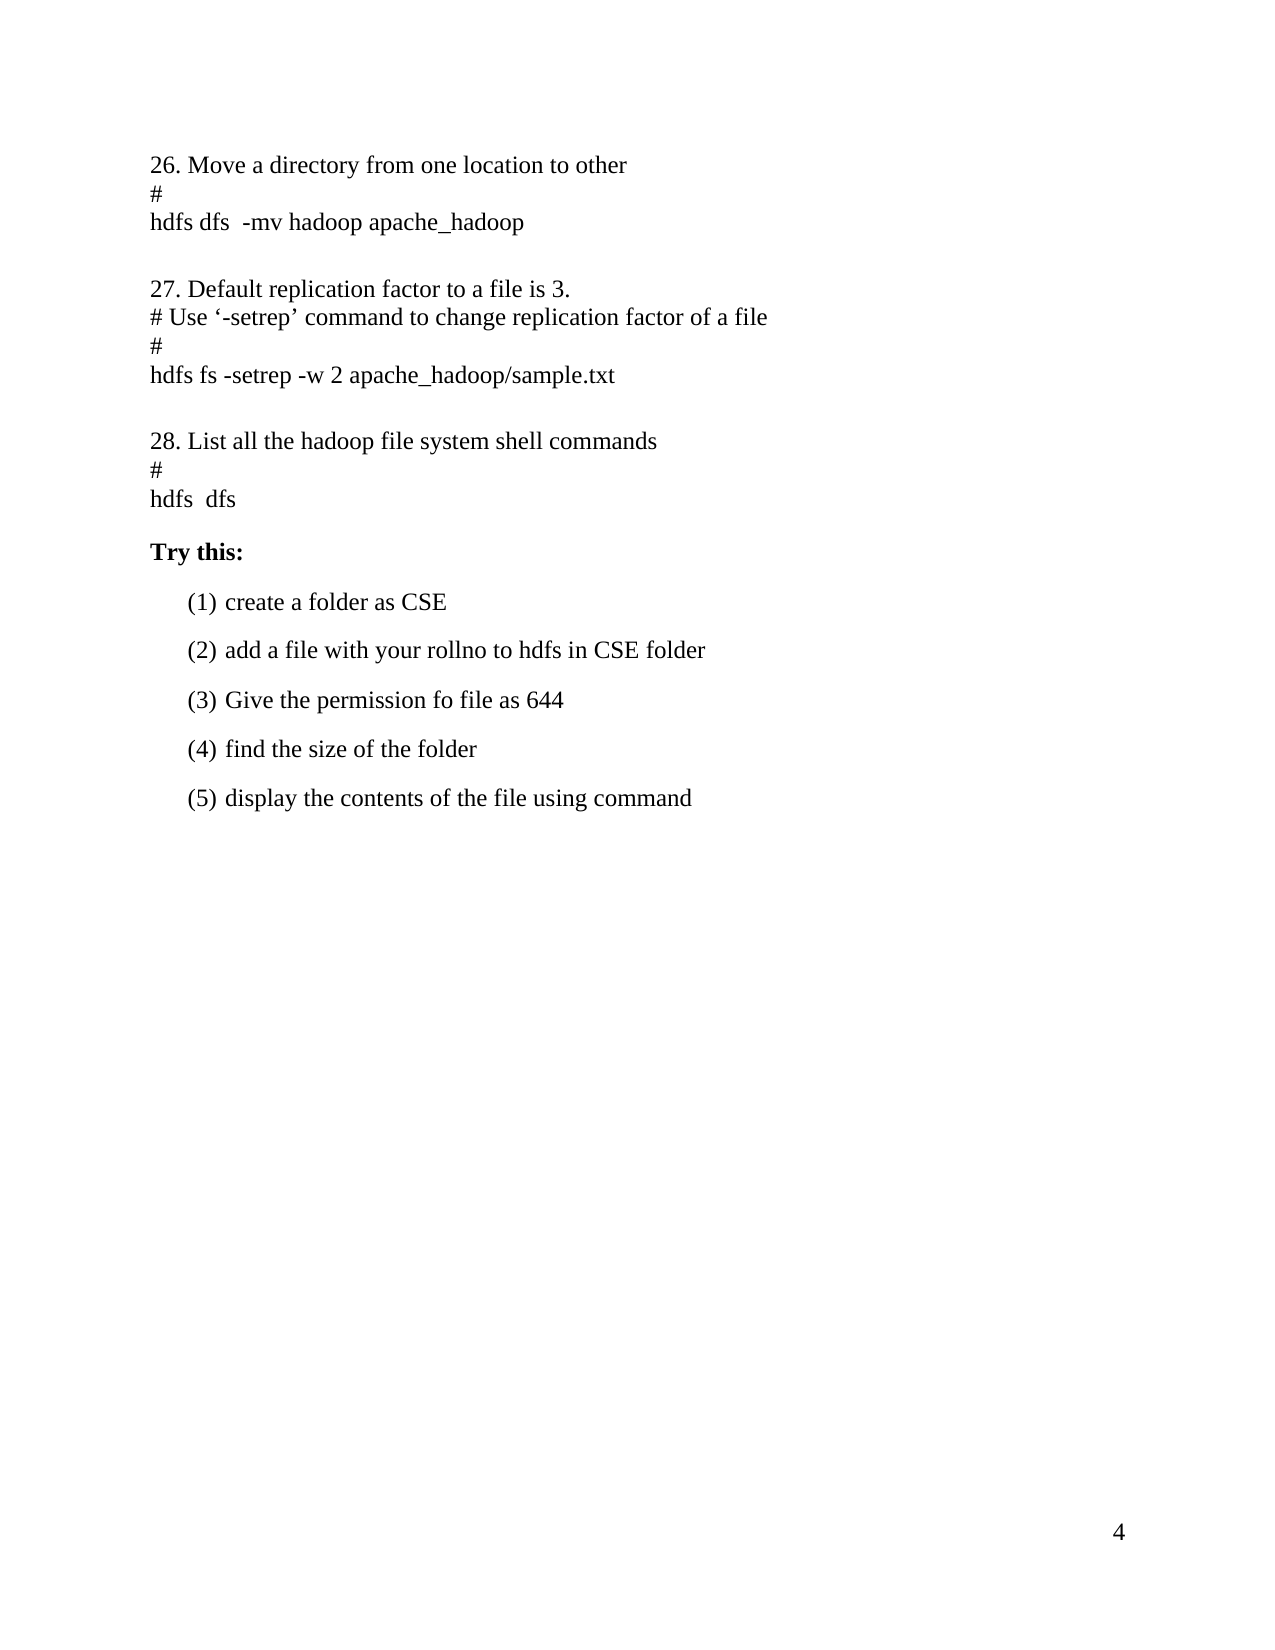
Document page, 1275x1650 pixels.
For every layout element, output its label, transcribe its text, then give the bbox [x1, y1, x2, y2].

list create a folder as CSE [187, 587, 1125, 615]
list Give the permission fo file as 644 [187, 685, 1125, 713]
list display the contents of the file using command [187, 783, 1125, 812]
text 27. Default replication factor to a file is 3. # Use ‘-setrep’ command to change replication factor of a file # hdfs fs -setrep -w 2 apache_hadoop/sample.txt [150, 274, 1125, 389]
list add a file with your rollno to hdfs in CSE folder [187, 636, 1125, 664]
text 26. Move a directory from one location to other # hdfs dfs -mv hadoop apache_hadoop [150, 150, 1125, 236]
text 28. List all the hadoop file system shell commands # hdfs dfs [150, 426, 1125, 512]
text Try this: [150, 537, 1125, 566]
list find the size of the folder [187, 734, 1125, 762]
